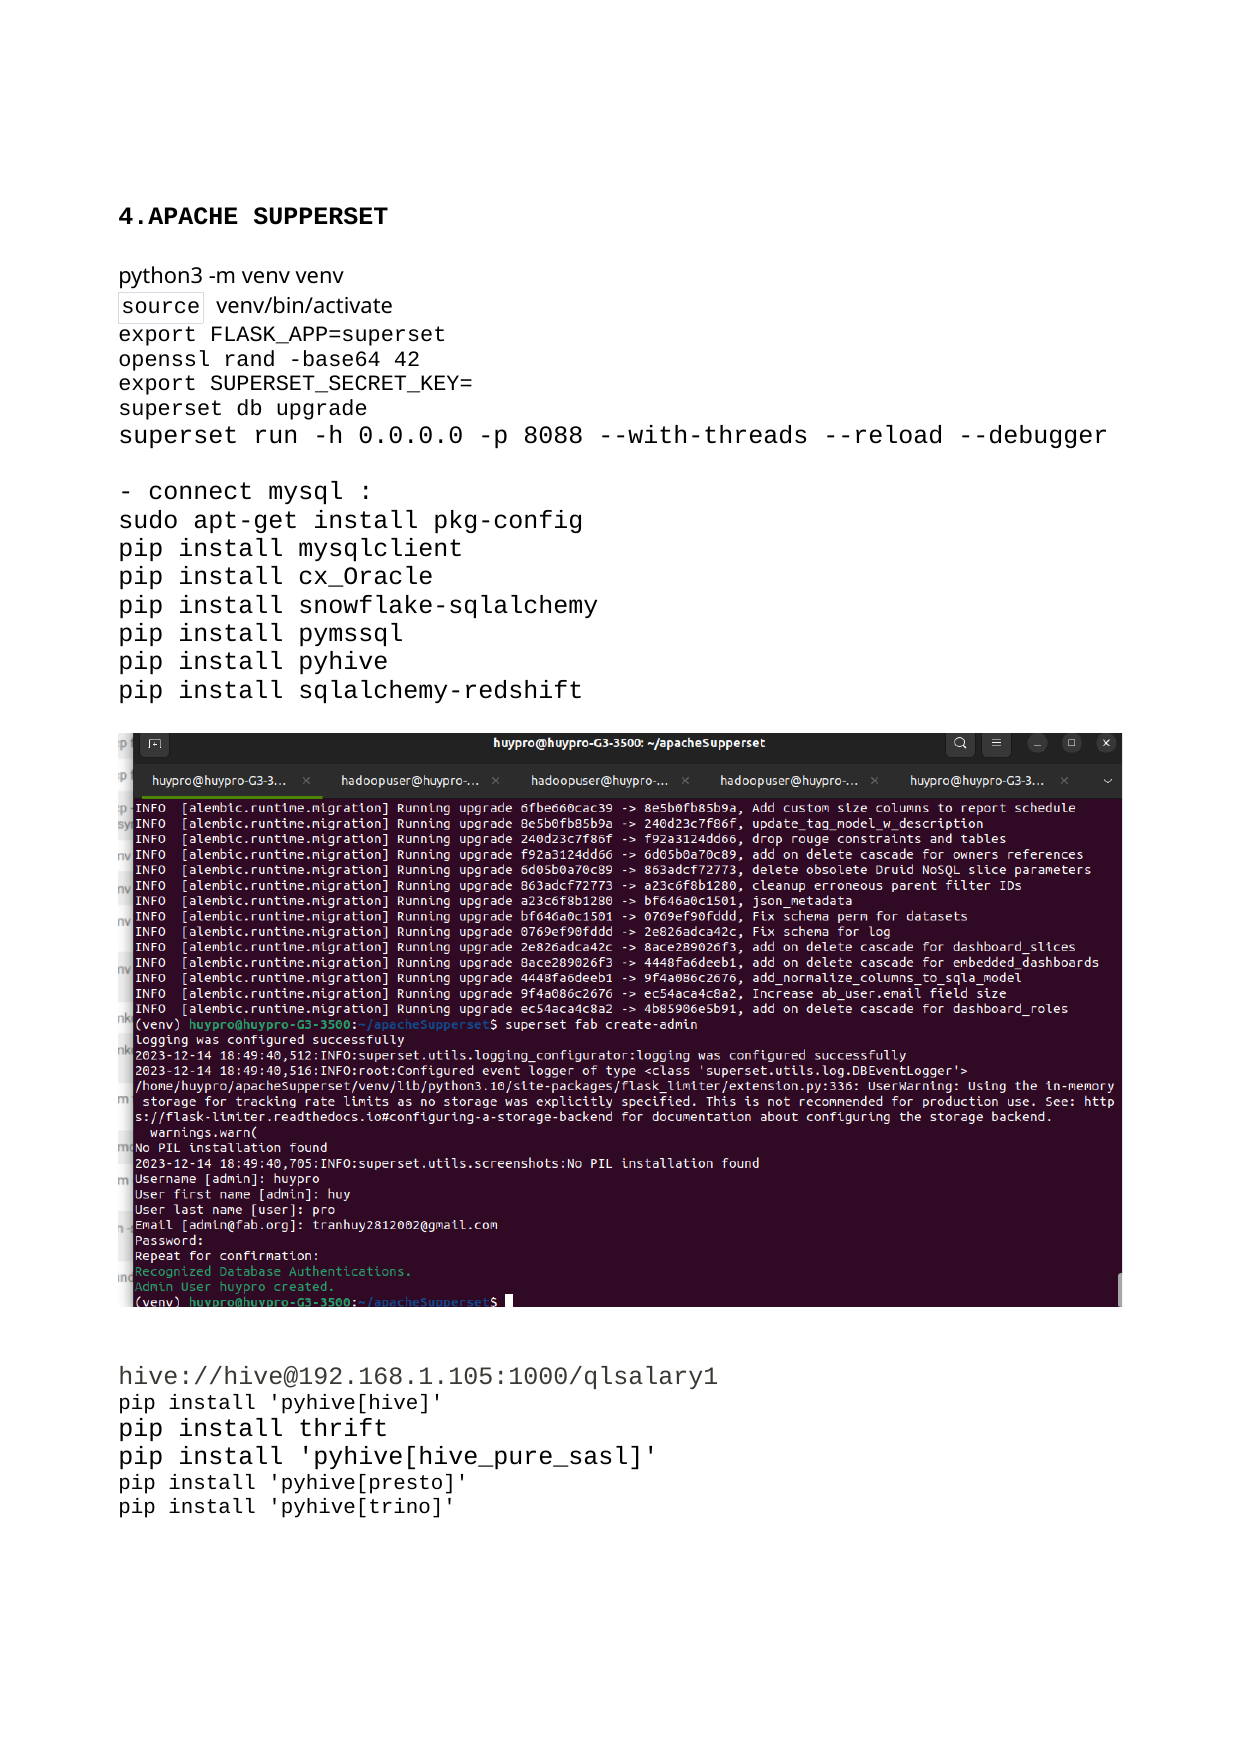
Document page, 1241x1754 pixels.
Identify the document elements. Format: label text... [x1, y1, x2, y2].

text pip install 'pyhive[hive]' [118, 1392, 1122, 1416]
text source venv/bin/activate [118, 290, 1122, 323]
text pip install thrift pip install 'pyhive[hive_pure_sasl]' [118, 1416, 1122, 1472]
text openssl rand -base64 42 [118, 348, 1122, 373]
text pip install pyhive [118, 649, 1122, 677]
text pip install cx_Oracle [118, 564, 1122, 592]
text pip install mysqlclient [118, 536, 1122, 564]
text hive://hive@192.168.1.105:1000/qlsalary1 [118, 1335, 1122, 1392]
picture [118, 733, 1123, 1307]
text superset db upgrade [118, 397, 1122, 422]
text export SUPERSET_SECRET_KEY= [118, 373, 1122, 397]
text pip install sqlalchemy-redshift [118, 677, 1122, 706]
text export FLASK_APP=superset [118, 323, 1122, 348]
text pip install pymssql [118, 621, 1122, 649]
text pip install 'pyhive[presto]' [118, 1472, 1122, 1496]
text sudo apt-get install pkg-config [118, 507, 1122, 536]
text pip install 'pyhive[trino]' [118, 1496, 1122, 1519]
text 4.APACHE SUPPERSET [118, 203, 1122, 232]
text - connect mysql : [118, 479, 1122, 507]
text superset run -h 0.0.0.0 -p 8088 --with-threads --reload --debugger [118, 422, 1122, 451]
text pip install snowflake-sqlalchemy [118, 592, 1122, 621]
text python3 -m venv venv [118, 260, 1122, 290]
